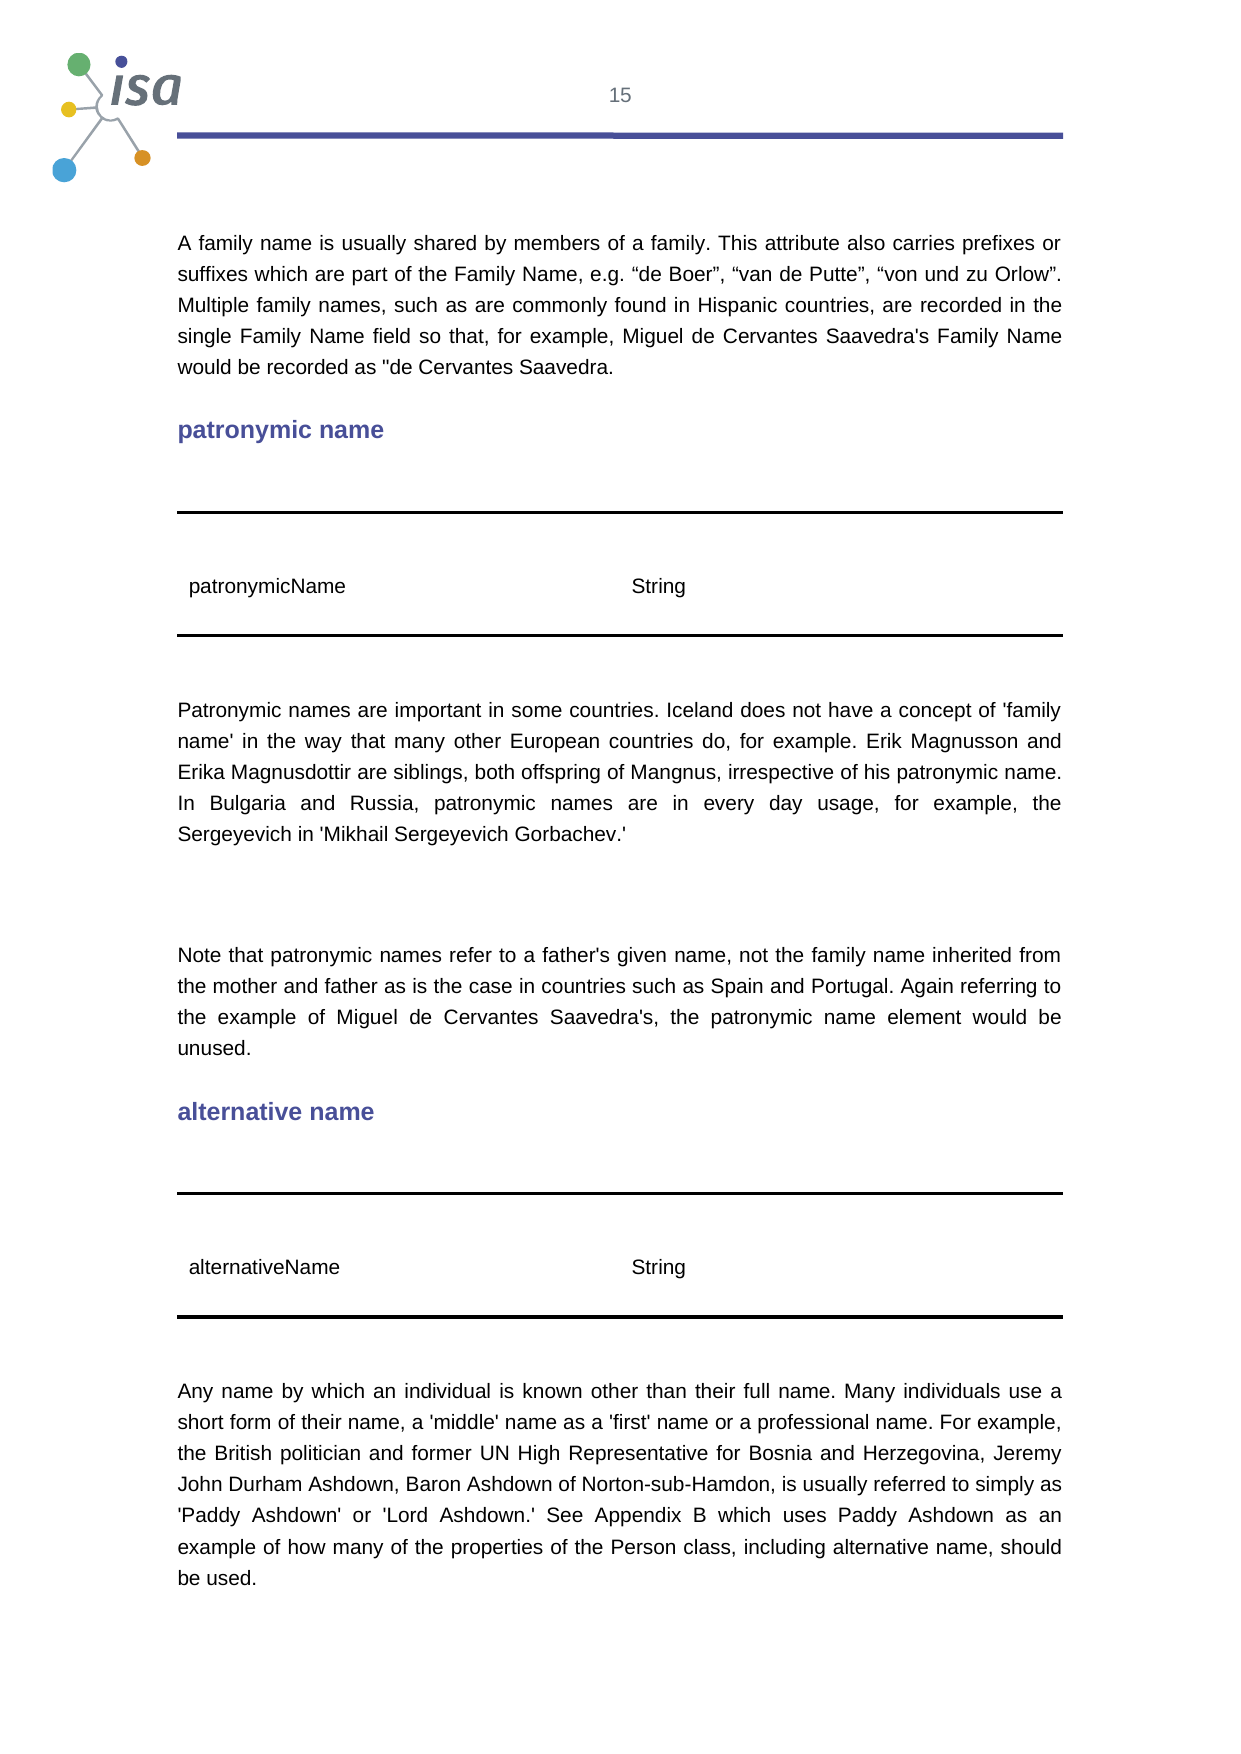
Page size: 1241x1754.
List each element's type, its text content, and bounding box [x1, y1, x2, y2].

subtitle alternative name [177, 1096, 1063, 1125]
text Patronymic names are important in some countries. Iceland does not have a concept of 'family name' in the way that many other European countries do, for example. Erik Magnusson and Erika Magnusdottir are siblings, both offspring of Mangnus, irrespective of his patronymic name. In Bulgaria and Russia, patronymic names are in every day usage, for example, the Sergeyevich in 'Mikhail Sergeyevich Gorbachev.' [177, 697, 1063, 846]
table_header Property [177, 1195, 620, 1255]
table_cell String [620, 574, 1063, 634]
table_cell alternativeName [177, 1255, 620, 1315]
text Any name by which an individual is known other than their full name. Many individuals use a short form of their name, a 'middle' name as a 'first' name or a professional name. For example, the British politician and former UN High Representative for Bosnia and Herzegovina, Jeremy John Durham Ashdown, Baron Ashdown of Norton-sub-Hamdon, is usually referred to simply as 'Paddy Ashdown' or 'Lord Ashdown.' See Appendix B which uses Paddy Ashdown as an example of how many of the properties of the Person class, including alternative name, should be used. [177, 1379, 1063, 1589]
table_header Abstract Data Type [620, 1195, 1063, 1255]
text A family name is usually shared by members of a family. This attribute also carries prefixes or suffixes which are part of the Family Name, e.g. “de Boer”, “van de Putte”, “von und zu Orlow”. Multiple family names, such as are commonly found in Hispanic countries, are recorded in the single Family Name field so that, for example, Miguel de Cervantes Saavedra's Family Name would be recorded as "de Cervantes Saavedra. [177, 230, 1063, 379]
table_cell patronymicName [177, 574, 620, 634]
table_header Property [177, 514, 620, 574]
subtitle patronymic name [177, 415, 1063, 444]
table_header Abstract Data Type [620, 514, 1063, 574]
table_cell String [620, 1255, 1063, 1315]
text Note that patronymic names refer to a father's given name, not the family name inherited from the mother and father as is the case in countries such as Spain and Portugal. Again referring to the example of Miguel de Cervantes Saavedra's, the patronymic name element would be unused. [177, 943, 1063, 1060]
